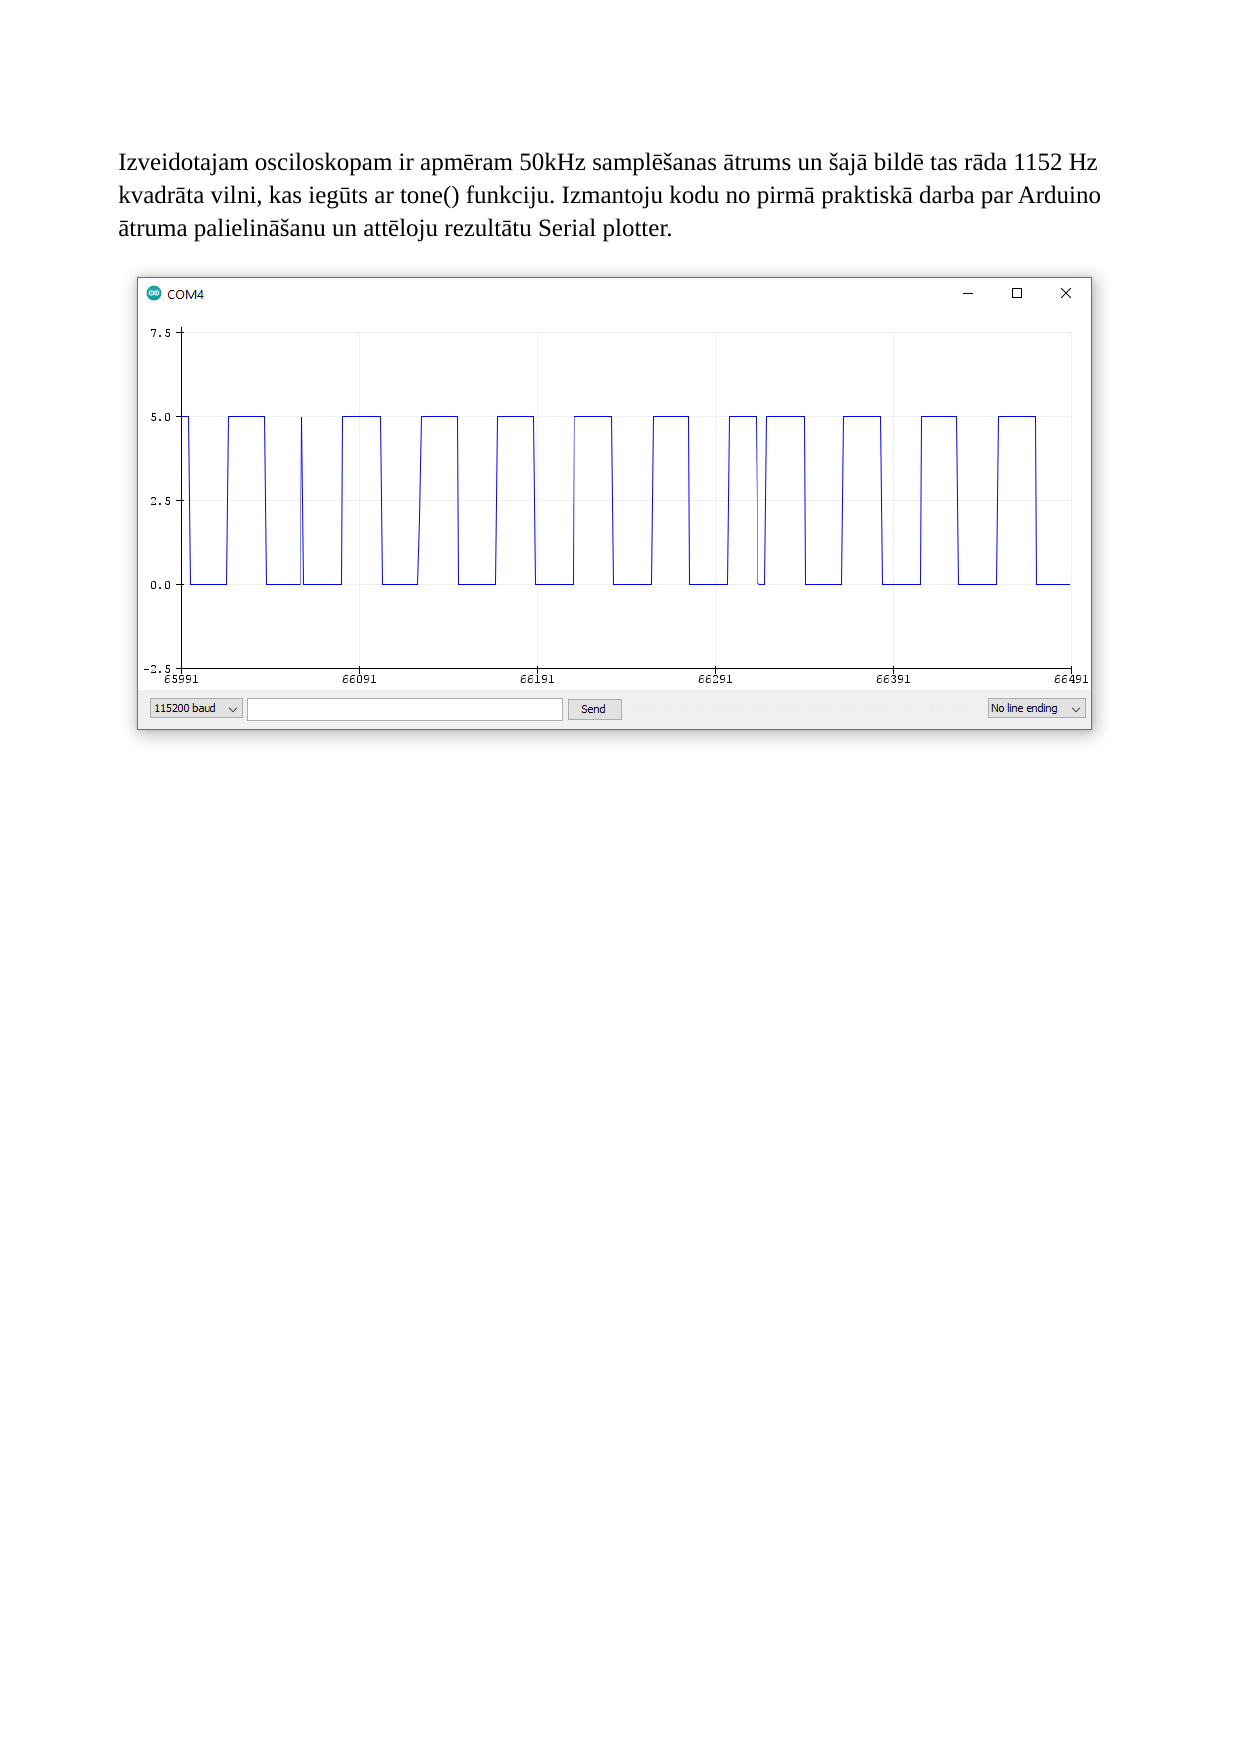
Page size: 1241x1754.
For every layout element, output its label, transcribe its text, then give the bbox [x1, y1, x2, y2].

text Izveidotajam osciloskopam ir apmēram 50kHz samplēšanas ātrums un šajā bildē tas rāda 1152 Hz kvadrāta vilni, kas iegūts ar tone() funkciju. Izmantoju kodu no pirmā praktiskā darba par Arduino ātruma palielināšanu un attēloju rezultātu Serial plotter. [118, 147, 1122, 242]
